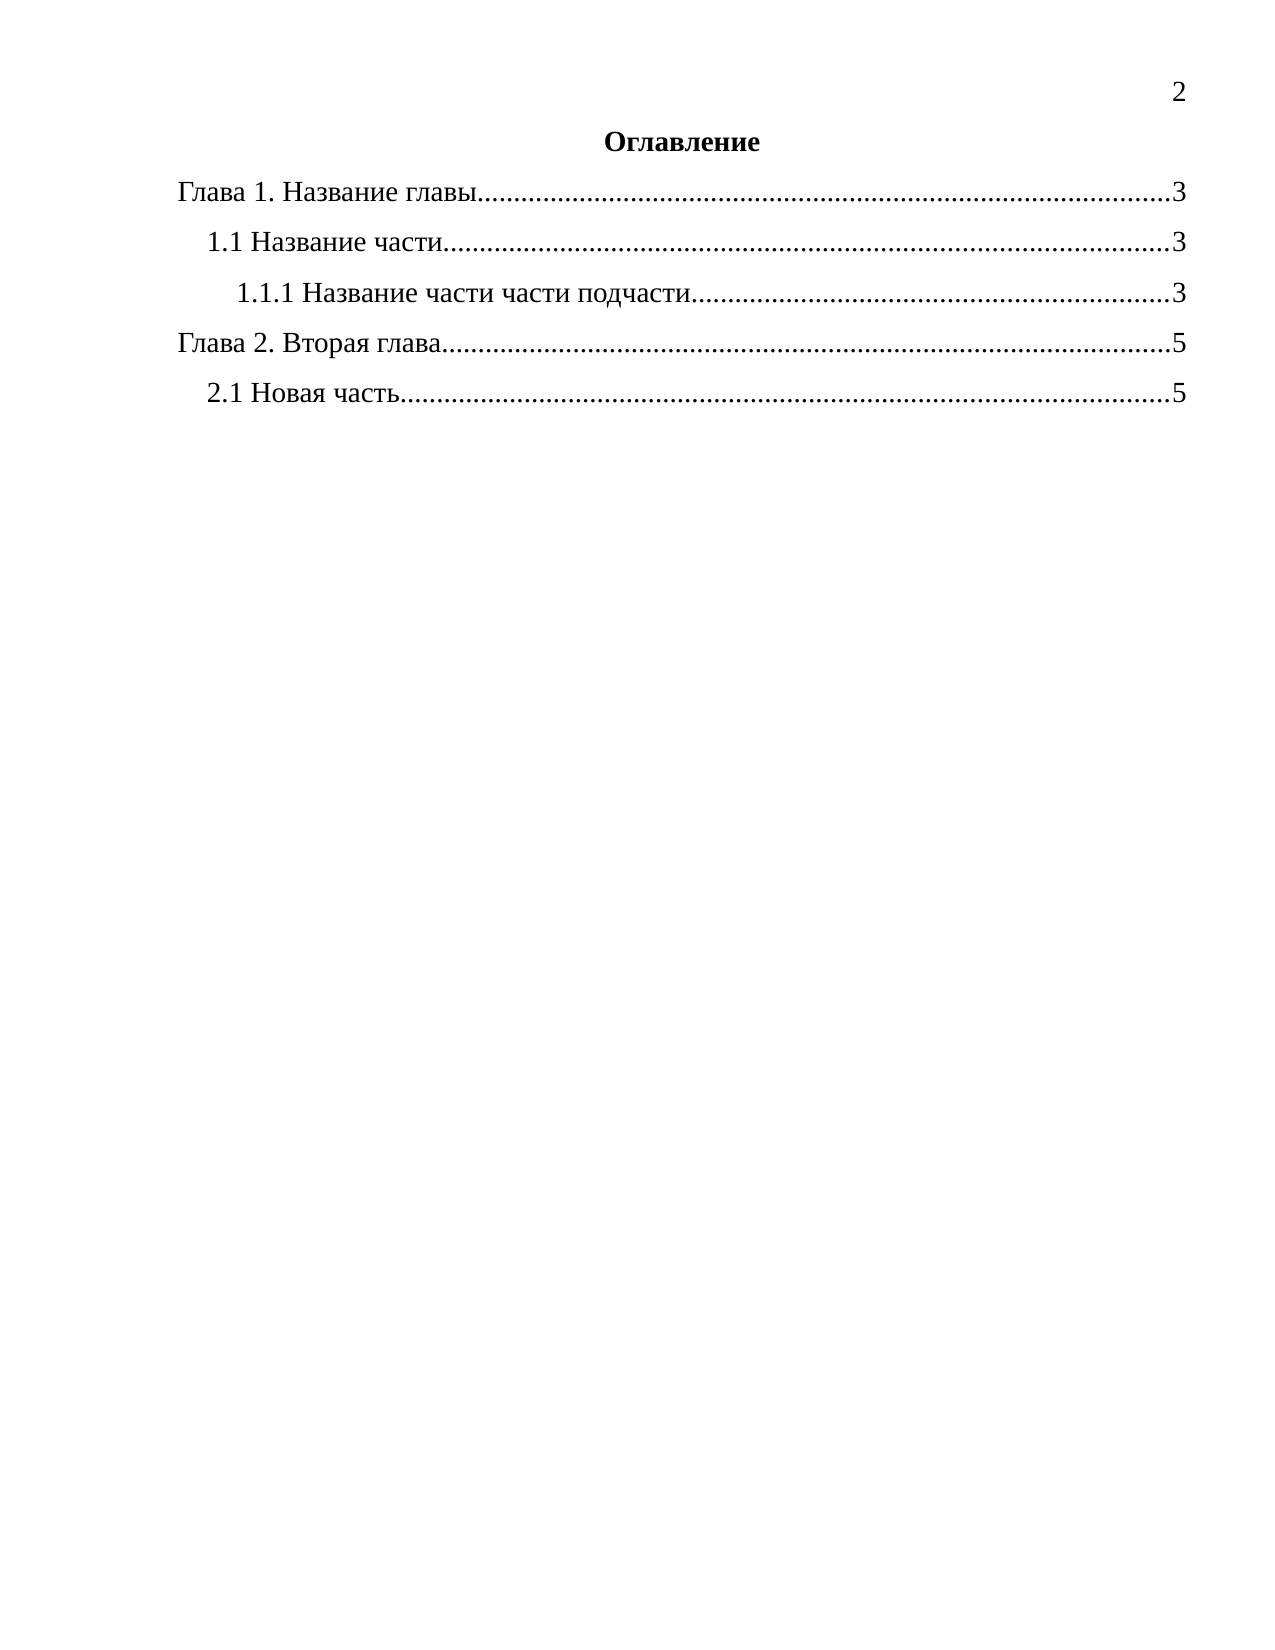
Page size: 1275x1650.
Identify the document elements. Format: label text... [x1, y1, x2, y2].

text 2.1 Новая часть 5 [207, 376, 1186, 409]
subtitle Оглавление [177, 124, 1186, 157]
text Глава 2. Вторая глава 5 [177, 325, 1186, 359]
text 1.1 Название части 3 [207, 224, 1186, 258]
text Глава 1. Название главы 3 [177, 174, 1186, 208]
text 1.1.1 Название части части подчасти 3 [236, 275, 1186, 308]
